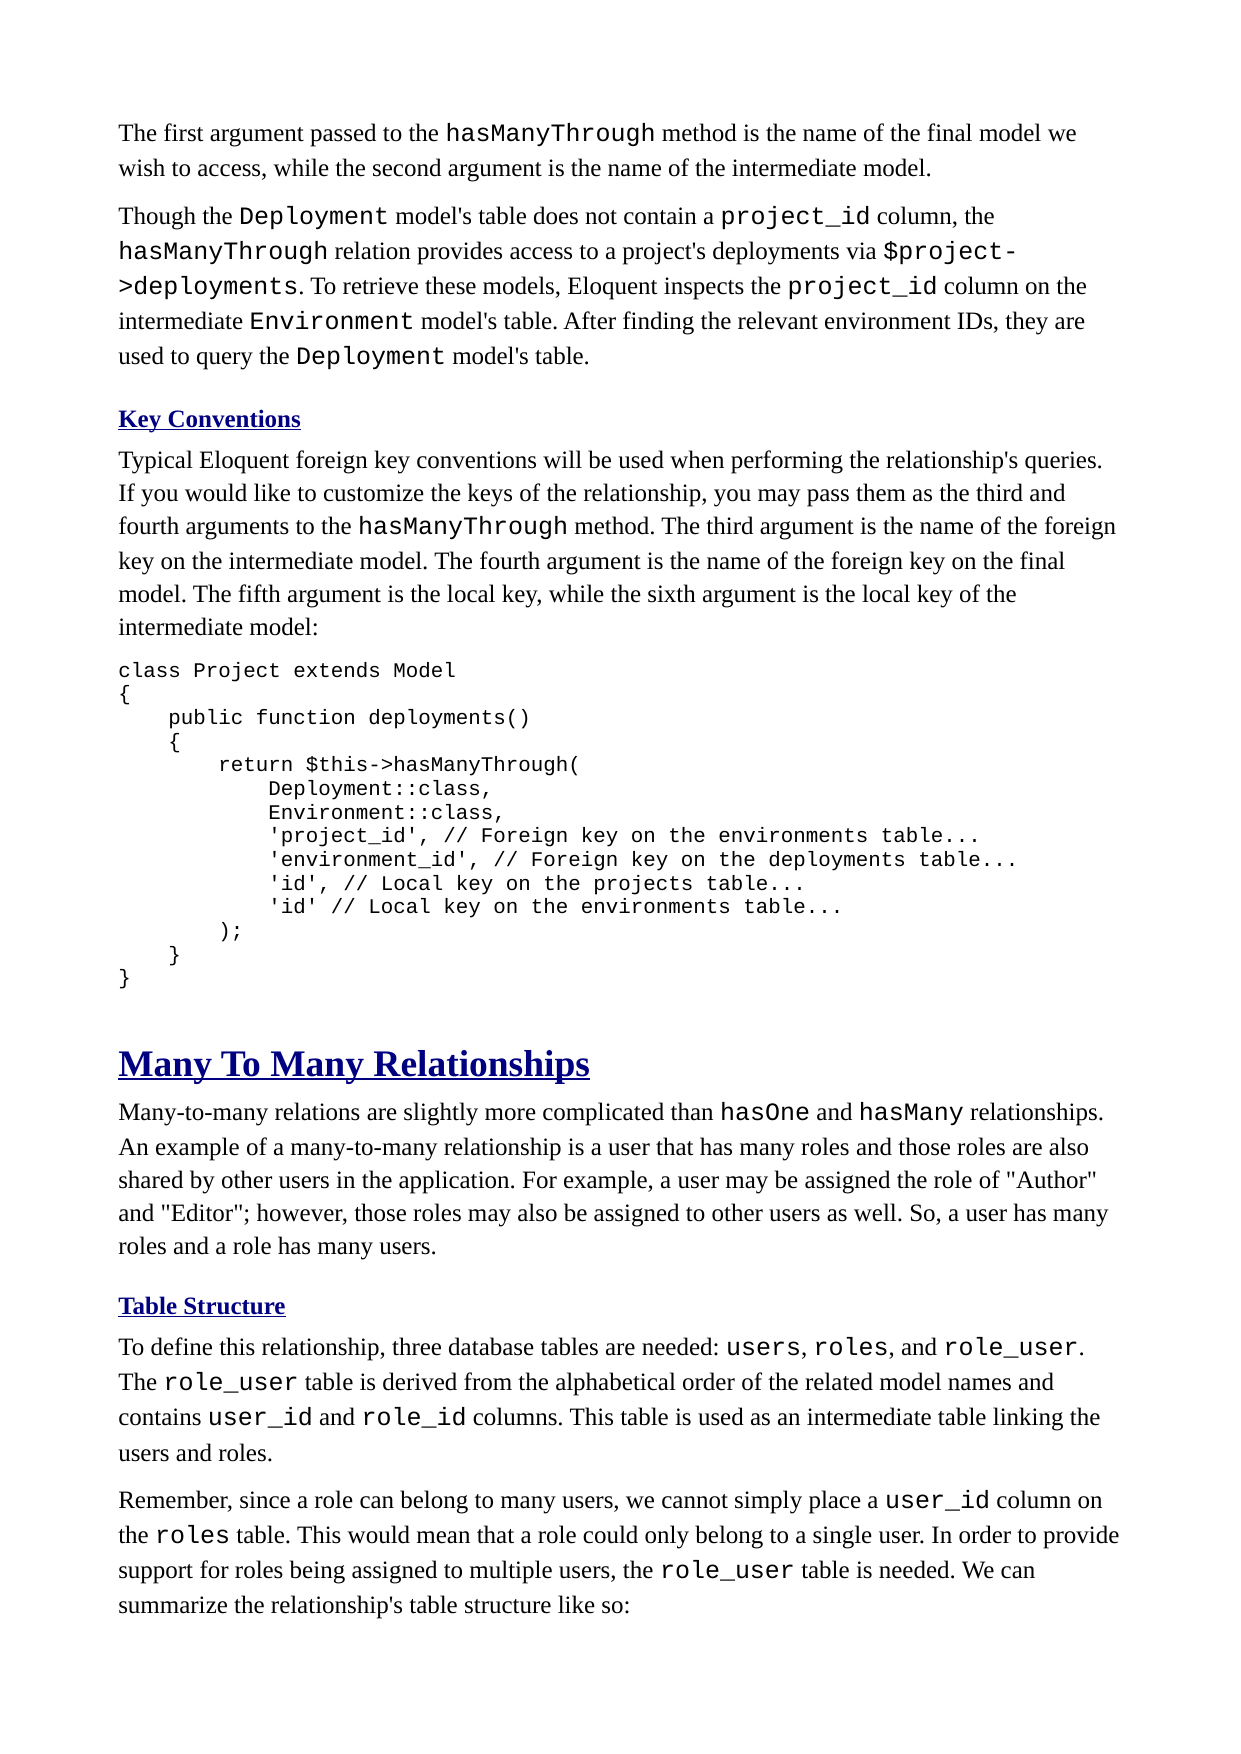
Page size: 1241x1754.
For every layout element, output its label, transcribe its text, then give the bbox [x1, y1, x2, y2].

text } [118, 967, 1122, 991]
text ); [118, 920, 1122, 943]
text 'id', // Local key on the projects table... [118, 873, 1122, 896]
text 'environment_id', // Foreign key on the deployments table... [118, 849, 1122, 873]
text class Project extends Model [118, 660, 1122, 683]
text 'project_id', // Foreign key on the environments table... [118, 825, 1122, 849]
text } [118, 943, 1122, 967]
subtitle Table Structure [118, 1291, 1122, 1320]
text Though the Deployment model's table does not contain a project_id column, the hasManyThrough relation provides access to a project's deployments via $project->deployments. To retrieve these models, Eloquent inspects the project_id column on the intermediate Environment model's table. After finding the relevant environment IDs, they are used to query the Deployment model's table. [118, 201, 1122, 372]
text return $this->hasManyThrough( [118, 754, 1122, 778]
text Many-to-many relations are slightly more complicated than hasOne and hasMany relationships. An example of a many-to-many relationship is a user that has many roles and those roles are also shared by other users in the application. For example, a user may be assigned the role of "Author" and "Editor"; however, those roles may also be assigned to other users as well. So, a user has many roles and a role has many users. [118, 1097, 1122, 1260]
text public function deployments() [118, 707, 1122, 731]
text 'id' // Local key on the environments table... [118, 896, 1122, 920]
text Environment::class, [118, 802, 1122, 825]
text To define this relationship, three database tables are needed: users, roles, and role_user. The role_user table is derived from the alphabetical order of the related model names and contains user_id and role_id columns. This table is used as an intermediate table linking the users and roles. [118, 1332, 1122, 1466]
text Typical Eloquent foreign key conventions will be used when performing the relationship's queries. If you would like to customize the keys of the relationship, you may pass them as the third and fourth arguments to the hasManyThrough method. The third argument is the name of the foreign key on the intermediate model. The fourth argument is the name of the foreign key on the final model. The fifth argument is the local key, while the sixth argument is the local key of the intermediate model: [118, 445, 1122, 641]
subtitle Many To Many Relationships [118, 1041, 1122, 1084]
text Deployment::class, [118, 778, 1122, 802]
text { [118, 683, 1122, 707]
text Remember, since a role can belong to many users, we cannot simply place a user_id column on the roles table. This would mean that a role could only belong to a single user. In order to provide support for roles being assigned to multiple users, the role_user table is needed. We can summarize the relationship's table structure like so: [118, 1485, 1122, 1619]
text The first argument passed to the hasManyThrough method is the name of the final model we wish to access, while the second argument is the name of the intermediate model. [118, 118, 1122, 182]
subtitle Key Conventions [118, 404, 1122, 432]
text { [118, 731, 1122, 754]
